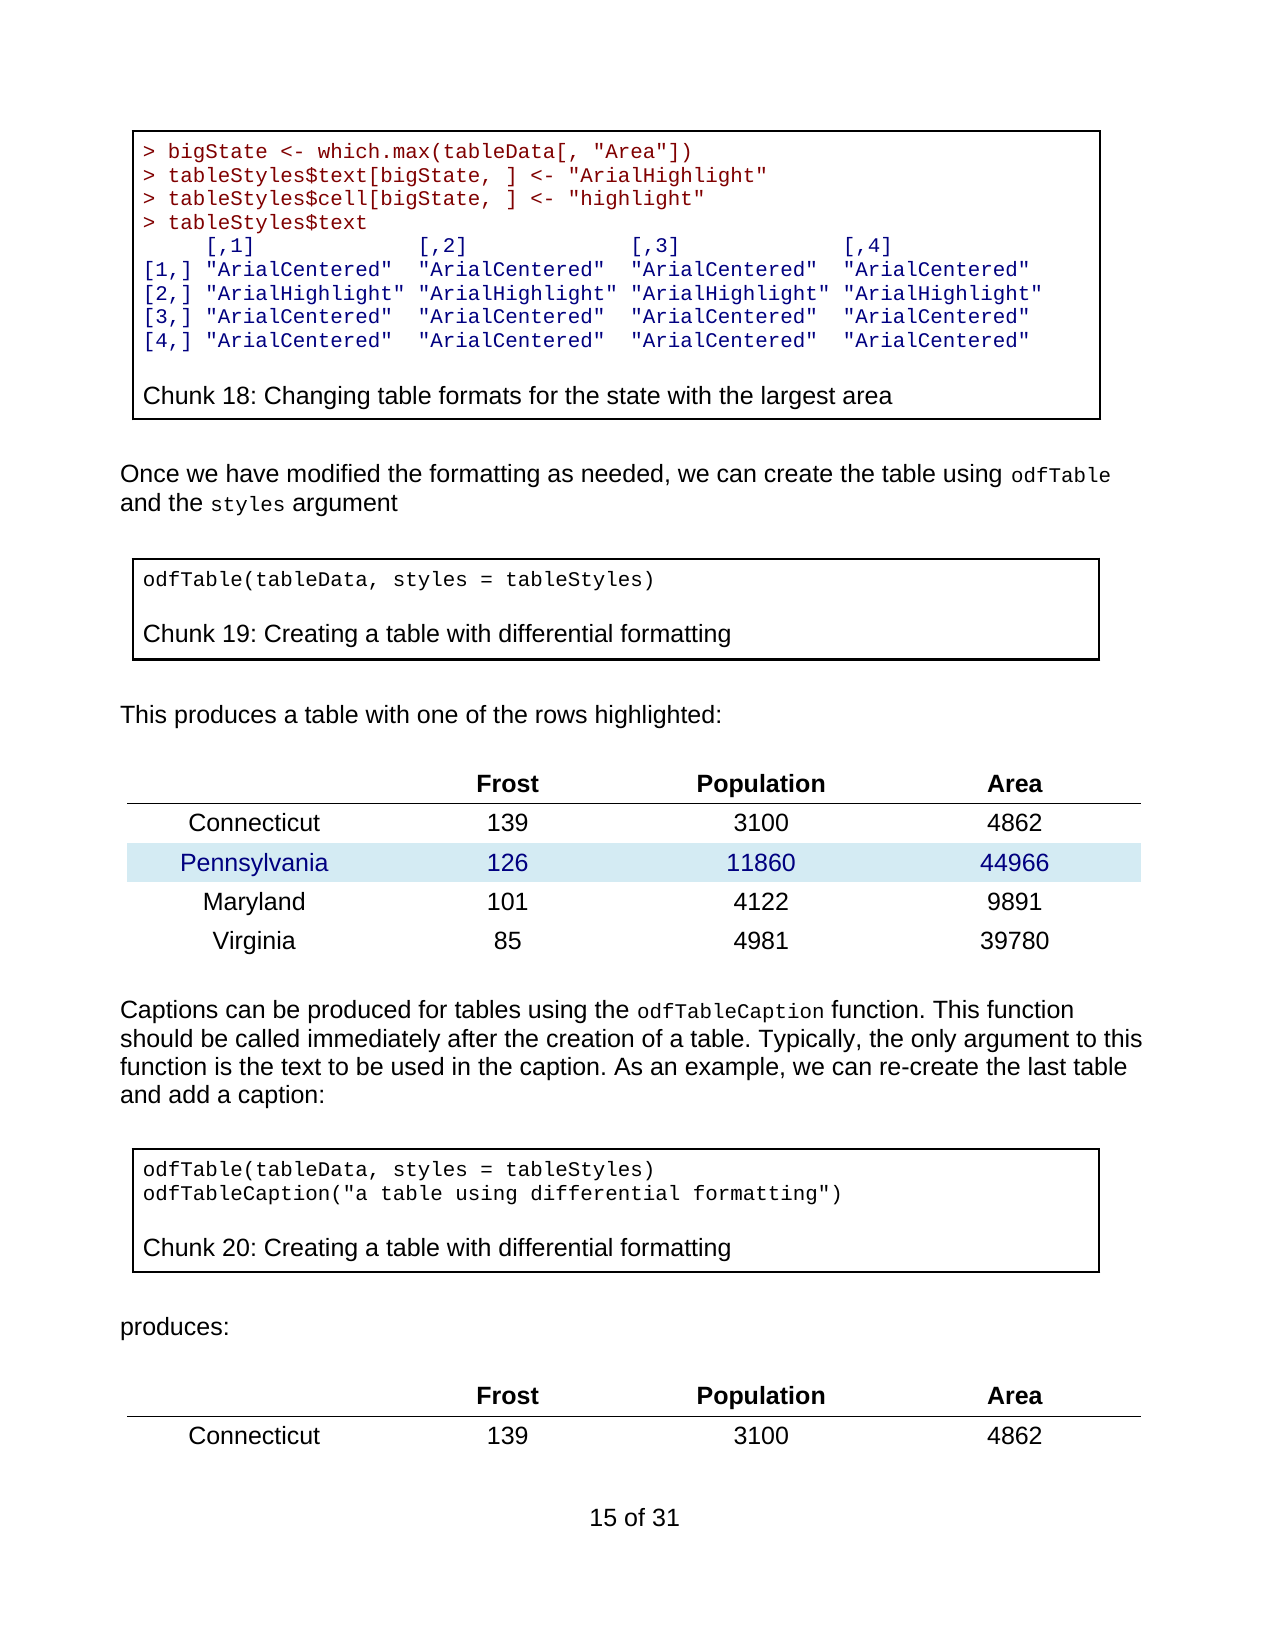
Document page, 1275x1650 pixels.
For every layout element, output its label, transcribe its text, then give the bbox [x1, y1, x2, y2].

text Once we have modified the formatting as needed, we can create the table using odfTable and the styles argument [120, 460, 1149, 518]
table_header Population [634, 764, 888, 803]
table_cell 44966 [888, 843, 1141, 882]
text [,1] [,2] [,3] [,4] [143, 236, 1090, 259]
text > bigState <- which.max(tableData[, "Area"]) [143, 141, 1090, 164]
text > tableStyles$text [143, 212, 1090, 236]
table_cell 4981 [634, 921, 888, 961]
table_header Frost [381, 1376, 634, 1416]
table_cell 4862 [888, 804, 1141, 843]
text [1,] "ArialCentered" "ArialCentered" "ArialCentered" "ArialCentered" [143, 259, 1090, 283]
table_cell Connecticut [127, 804, 381, 843]
text odfTableCaption("a table using differential formatting") [143, 1183, 1089, 1207]
text produces: [120, 1313, 1149, 1341]
table_header [127, 764, 381, 803]
table_cell Pennsylvania [127, 843, 381, 882]
text > tableStyles$text[bigState, ] <- "ArialHighlight" [143, 164, 1090, 188]
table_cell 3100 [634, 1417, 888, 1455]
table_cell 126 [381, 843, 634, 882]
table_cell 85 [381, 921, 634, 961]
table_cell 11860 [634, 843, 888, 882]
text Chunk 19: Creating a table with differential formatting [143, 620, 1089, 648]
text odfTable(tableData, styles = tableStyles) [143, 1159, 1089, 1183]
text Chunk 20: Creating a table with differential formatting [143, 1234, 1089, 1262]
table_header Frost [381, 764, 634, 803]
table_header Population [634, 1376, 888, 1416]
table_cell 139 [381, 1417, 634, 1455]
table_cell 39780 [888, 921, 1141, 961]
text > tableStyles$cell[bigState, ] <- "highlight" [143, 188, 1090, 212]
table_cell Virginia [127, 921, 381, 961]
text [3,] "ArialCentered" "ArialCentered" "ArialCentered" "ArialCentered" [143, 306, 1090, 330]
table_cell 9891 [888, 882, 1141, 921]
text [4,] "ArialCentered" "ArialCentered" "ArialCentered" "ArialCentered" [143, 330, 1090, 354]
table_cell 4862 [888, 1417, 1141, 1455]
text This produces a table with one of the rows highlighted: [120, 700, 1149, 728]
table_cell 4122 [634, 882, 888, 921]
text odfTable(tableData, styles = tableStyles) [143, 568, 1089, 592]
text Chunk 18: Changing table formats for the state with the largest area [143, 381, 1090, 409]
table_cell 139 [381, 804, 634, 843]
text Captions can be produced for tables using the odfTableCaption function. This function should be called immediately after the creation of a table. Typically, the only argument to this function is the text to be used in the caption. As an example, we can re-create the last table and add a caption: [120, 996, 1149, 1108]
table_cell 3100 [634, 804, 888, 843]
table_cell 101 [381, 882, 634, 921]
table_header Area [888, 764, 1141, 803]
table_header [127, 1376, 381, 1416]
table_cell Maryland [127, 882, 381, 921]
table_header Area [888, 1376, 1141, 1416]
table_cell Connecticut [127, 1417, 381, 1455]
text [2,] "ArialHighlight" "ArialHighlight" "ArialHighlight" "ArialHighlight" [143, 283, 1090, 306]
